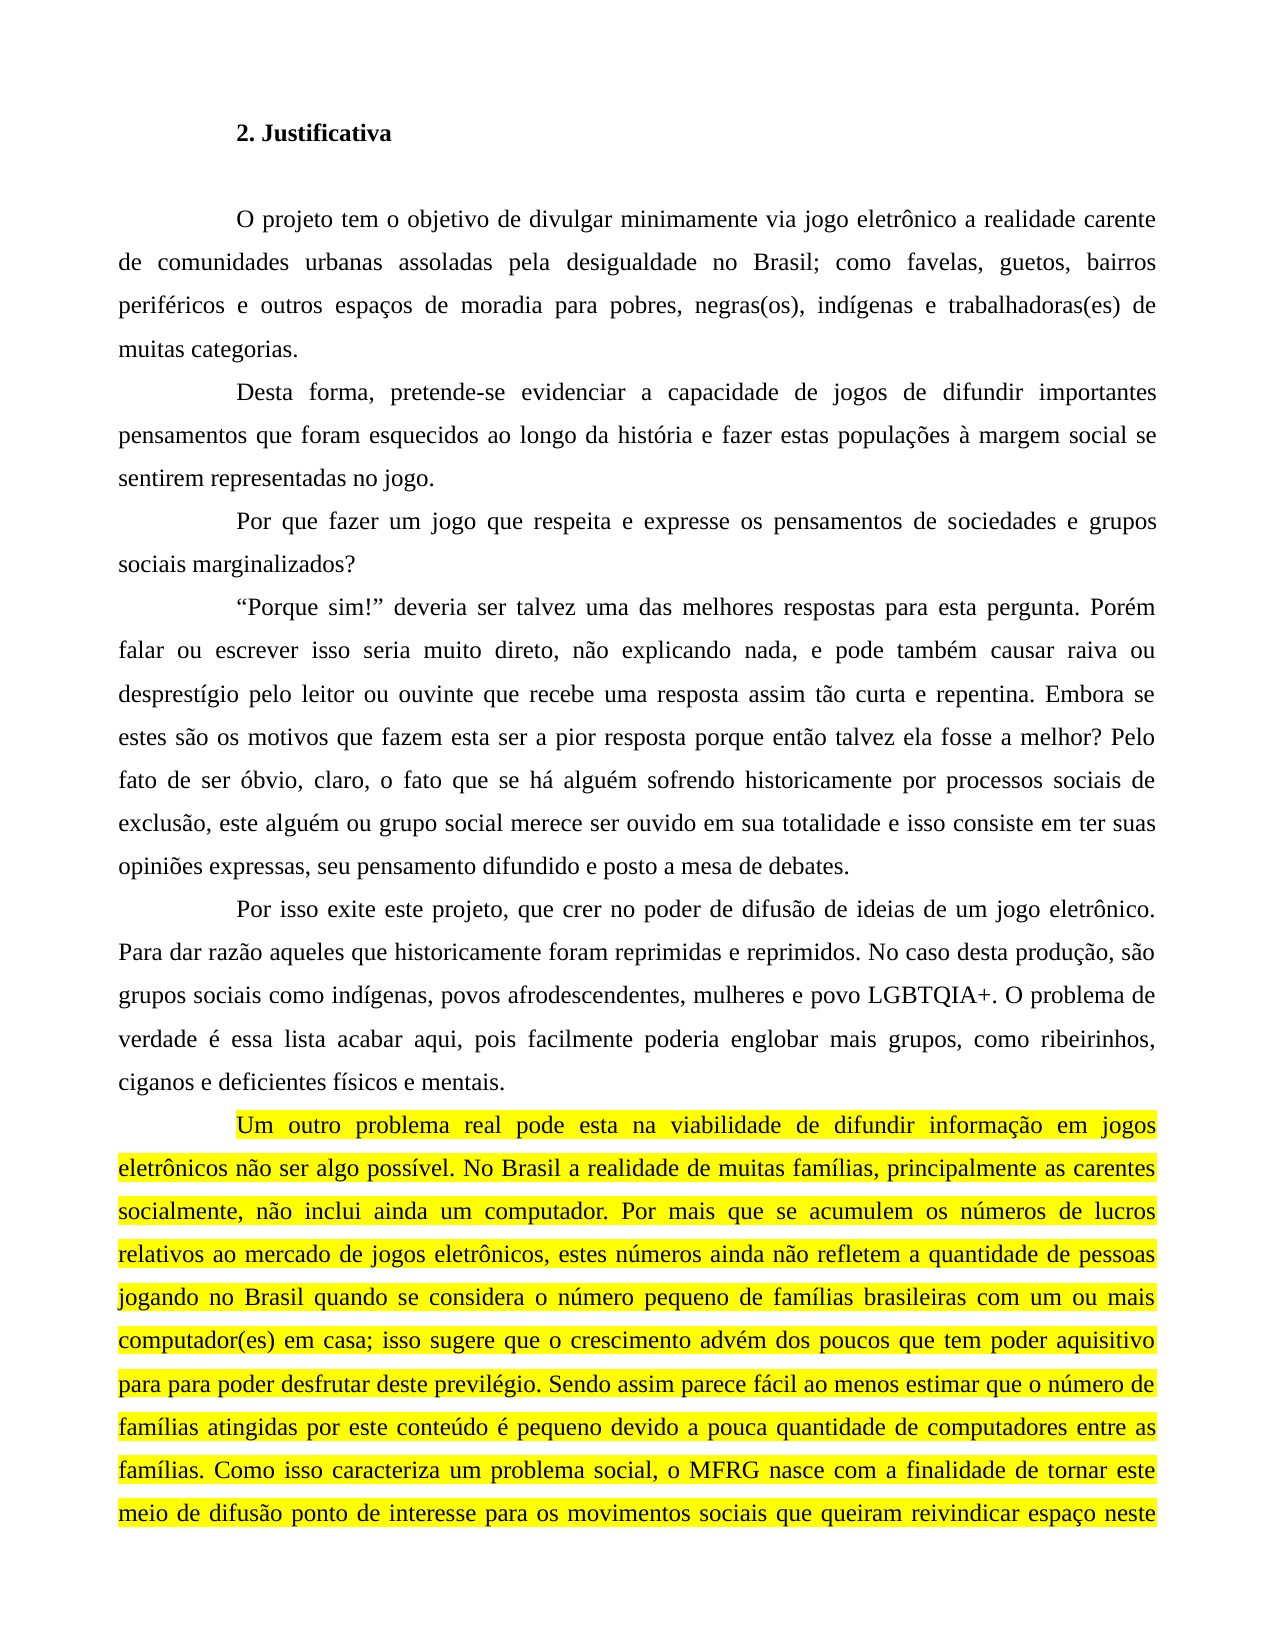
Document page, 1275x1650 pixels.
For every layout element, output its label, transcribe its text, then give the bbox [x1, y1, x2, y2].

text “Porque sim!” deveria ser talvez uma das melhores respostas para esta pergunta. Porém falar ou escrever isso seria muito direto, não explicando nada, e pode também causar raiva ou desprestígio pelo leitor ou ouvinte que recebe uma resposta assim tão curta e repentina. Embora se estes são os motivos que fazem esta ser a pior resposta porque então talvez ela fosse a melhor? Pelo fato de ser óbvio, claro, o fato que se há alguém sofrendo historicamente por processos sociais de exclusão, este alguém ou grupo social merece ser ouvido em sua totalidade e isso consiste em ter suas opiniões expressas, seu pensamento difundido e posto a mesa de debates. [118, 592, 1157, 880]
text 2. Justificativa [118, 118, 1157, 147]
text Por que fazer um jogo que respeita e expresse os pensamentos de sociedades e grupos sociais marginalizados? [118, 506, 1157, 578]
text Por isso exite este projeto, que crer no poder de difusão de ideias de um jogo eletrônico. Para dar razão aqueles que historicamente foram reprimidas e reprimidos. No caso desta produção, são grupos sociais como indígenas, povos afrodescendentes, mulheres e povo LGBTQIA+. O problema de verdade é essa lista acabar aqui, pois facilmente poderia englobar mais grupos, como ribeirinhos, ciganos e deficientes físicos e mentais. [118, 894, 1157, 1096]
text O projeto tem o objetivo de divulgar minimamente via jogo eletrônico a realidade carente de comunidades urbanas assoladas pela desigualdade no Brasil; como favelas, guetos, bairros periféricos e outros espaços de moradia para pobres, negras(os), indígenas e trabalhadoras(es) de muitas categorias. [118, 204, 1157, 362]
text Um outro problema real pode esta na viabilidade de difundir informação em jogos eletrônicos não ser algo possível. No Brasil a realidade de muitas famílias, principalmente as carentes socialmente, não inclui ainda um computador. Por mais que se acumulem os números de lucros relativos ao mercado de jogos eletrônicos, estes números ainda não refletem a quantidade de pessoas jogando no Brasil quando se considera o número pequeno de famílias brasileiras com um ou mais computador(es) em casa; isso sugere que o crescimento advém dos poucos que tem poder aquisitivo para para poder desfrutar deste previlégio. Sendo assim parece fácil ao menos estimar que o número de famílias atingidas por este conteúdo é pequeno devido a pouca quantidade de computadores entre as famílias. Como isso caracteriza um problema social, o MFRG nasce com a finalidade de tornar este meio de difusão ponto de interesse para os movimentos sociais que queiram reivindicar espaço neste [118, 1110, 1157, 1527]
text Desta forma, pretende-se evidenciar a capacidade de jogos de difundir importantes pensamentos que foram esquecidos ao longo da história e fazer estas populações à margem social se sentirem representadas no jogo. [118, 377, 1157, 492]
